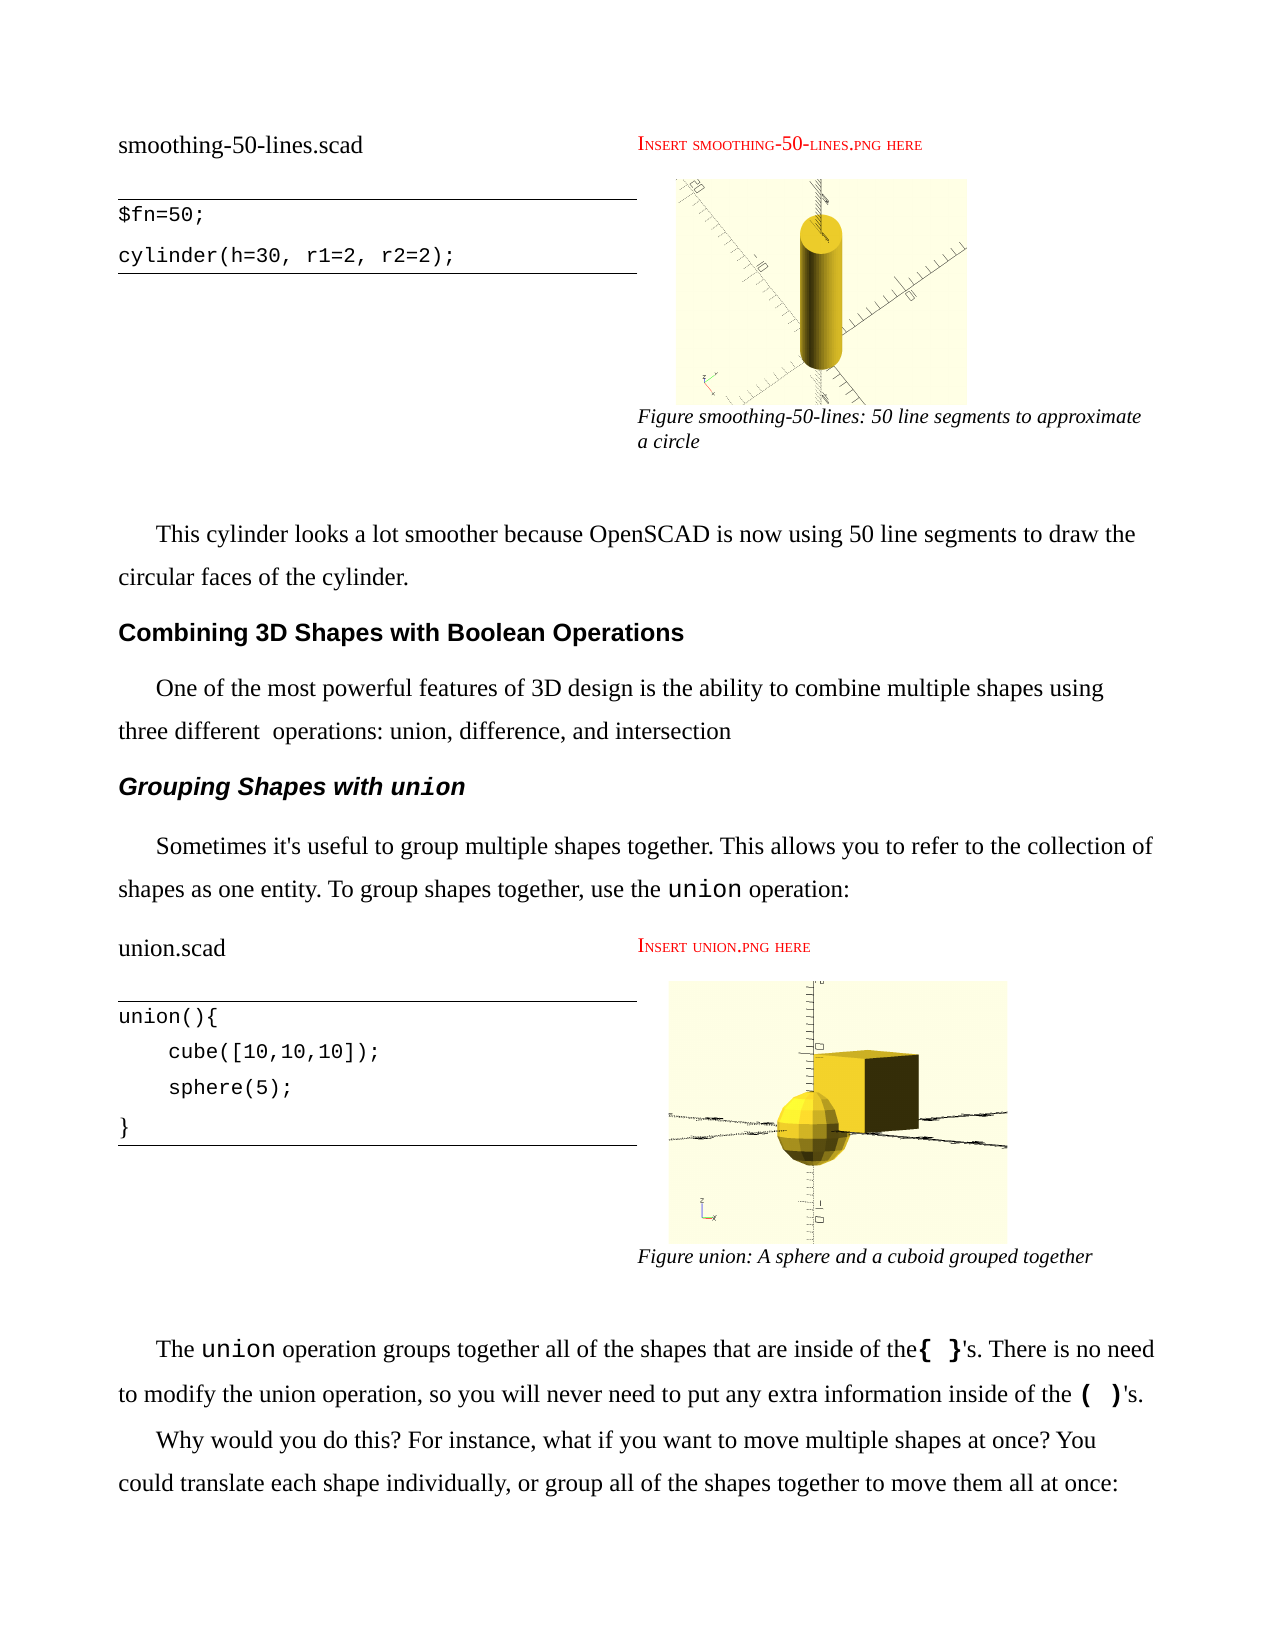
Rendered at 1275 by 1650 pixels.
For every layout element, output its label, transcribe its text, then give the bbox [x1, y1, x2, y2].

table_header smoothing-50-lines.scad [118, 118, 637, 199]
text Sometimes it's useful to group multiple shapes together. This allows you to refer to the collection of shapes as one entity. To group shapes together, use the union operation: [118, 831, 1157, 905]
subtitle Combining 3D Shapes with Boolean Operations [118, 618, 1157, 646]
picture [675, 179, 967, 405]
picture [668, 981, 1008, 1244]
text Why would you do this? For instance, what if you want to move multiple shapes at once? You could translate each shape individually, or group all of the shapes together to move them all at once: [118, 1425, 1157, 1497]
subtitle Grouping Shapes with union [118, 772, 1157, 803]
table_header union(){ cube([10,10,10]); sphere(5); } [118, 1002, 637, 1145]
text This cylinder looks a lot smoother because OpenSCAD is now using 50 line segments to draw the circular faces of the cylinder. [118, 519, 1157, 591]
table_header Insert union.png here [638, 920, 1157, 1243]
table_header union.scad [118, 920, 637, 1001]
table_header Figure smoothing-50-lines: 50 line segments to approximate a circle [638, 405, 1157, 465]
text The union operation groups together all of the shapes that are inside of the{ }'s. There is no need to modify the union operation, so you will never need to put any extra information inside of the ( )'s. [118, 1334, 1157, 1410]
table_header Insert smoothing-50-lines.png here [638, 118, 1157, 404]
table_header Figure union: A sphere and a cuboid grouped together [638, 1244, 1157, 1280]
text One of the most powerful features of 3D design is the ability to combine multiple shapes using three different operations: union, difference, and intersection [118, 673, 1157, 745]
table_header [118, 1146, 637, 1280]
table_header $fn=50; cylinder(h=30, r1=2, r2=2); [118, 200, 637, 273]
table_header [118, 274, 637, 465]
